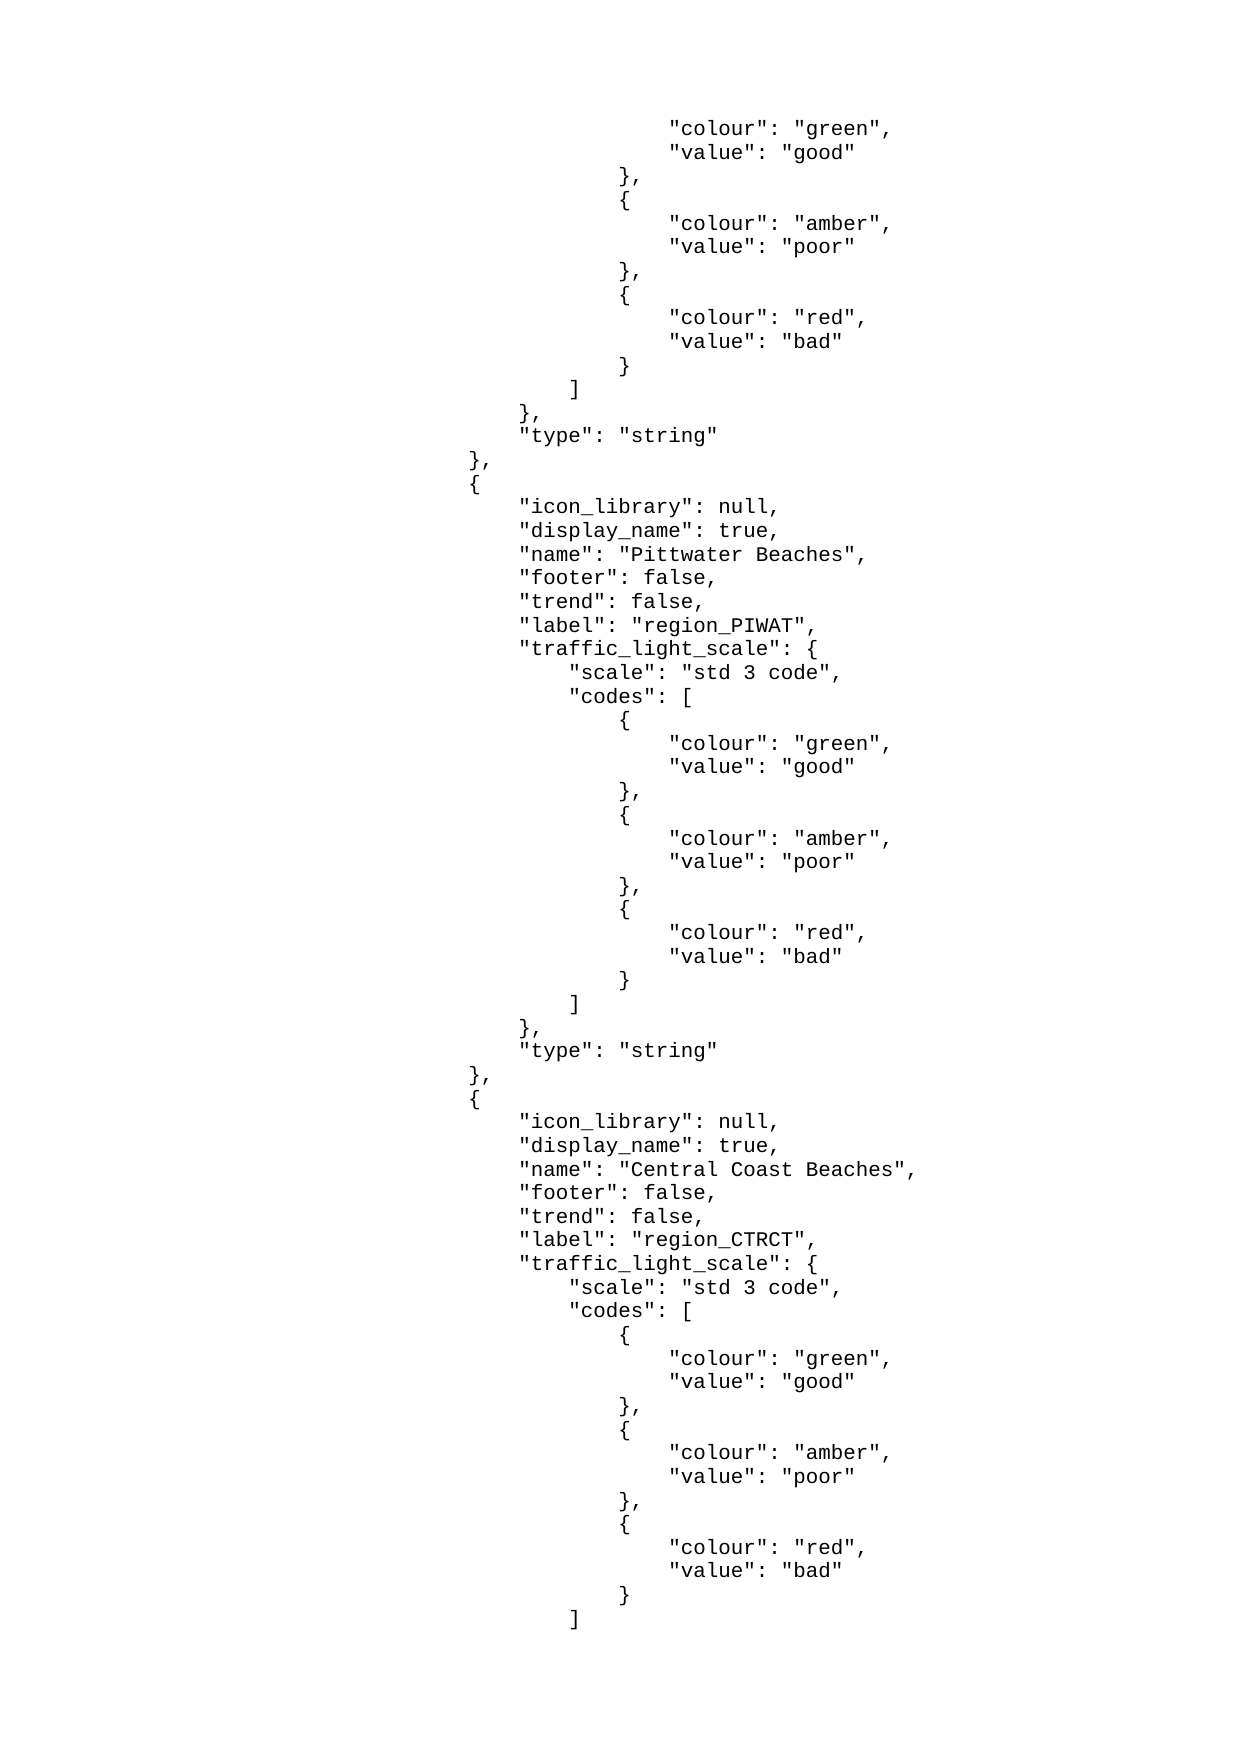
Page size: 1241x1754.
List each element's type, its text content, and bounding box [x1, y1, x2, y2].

text }, [118, 875, 1122, 898]
text }, [118, 260, 1122, 284]
text }, [118, 449, 1122, 473]
text } [118, 1584, 1122, 1608]
text }, [118, 1489, 1122, 1513]
text { [118, 189, 1122, 213]
text } [118, 354, 1122, 378]
text "type": "string" [118, 426, 1122, 449]
text "colour": "green", [118, 118, 1122, 142]
text "codes": [ [118, 1300, 1122, 1324]
text "scale": "std 3 code", [118, 662, 1122, 686]
text "codes": [ [118, 686, 1122, 709]
text }, [118, 165, 1122, 189]
text { [118, 473, 1122, 496]
text { [118, 804, 1122, 827]
text "colour": "red", [118, 922, 1122, 946]
text "traffic_light_scale": { [118, 638, 1122, 662]
text "footer": false, [118, 1182, 1122, 1206]
text "value": "bad" [118, 946, 1122, 969]
text "value": "bad" [118, 1561, 1122, 1584]
text "value": "good" [118, 1371, 1122, 1395]
text "value": "poor" [118, 1466, 1122, 1489]
text { [118, 709, 1122, 733]
text "colour": "amber", [118, 213, 1122, 236]
text "label": "region_PIWAT", [118, 615, 1122, 638]
text ] [118, 378, 1122, 402]
text { [118, 1324, 1122, 1348]
text } [118, 969, 1122, 993]
text "value": "poor" [118, 236, 1122, 260]
text "colour": "red", [118, 307, 1122, 331]
text "trend": false, [118, 1206, 1122, 1229]
text "display_name": true, [118, 520, 1122, 544]
text { [118, 284, 1122, 307]
text "name": "Pittwater Beaches", [118, 544, 1122, 567]
text }, [118, 780, 1122, 804]
text { [118, 1419, 1122, 1442]
text "value": "good" [118, 757, 1122, 780]
text { [118, 898, 1122, 922]
text "display_name": true, [118, 1135, 1122, 1158]
text "colour": "green", [118, 733, 1122, 757]
text "colour": "green", [118, 1348, 1122, 1371]
text "scale": "std 3 code", [118, 1277, 1122, 1300]
text "colour": "red", [118, 1537, 1122, 1561]
text ] [118, 993, 1122, 1017]
text "name": "Central Coast Beaches", [118, 1158, 1122, 1182]
text "colour": "amber", [118, 1442, 1122, 1466]
text ] [118, 1608, 1122, 1631]
text { [118, 1513, 1122, 1537]
text "footer": false, [118, 567, 1122, 591]
text }, [118, 1017, 1122, 1040]
text "icon_library": null, [118, 1111, 1122, 1135]
text "trend": false, [118, 591, 1122, 615]
text }, [118, 1395, 1122, 1419]
text "colour": "amber", [118, 827, 1122, 851]
text "label": "region_CTRCT", [118, 1229, 1122, 1253]
text "value": "poor" [118, 851, 1122, 875]
text "type": "string" [118, 1040, 1122, 1064]
text }, [118, 1064, 1122, 1088]
text { [118, 1088, 1122, 1111]
text "traffic_light_scale": { [118, 1253, 1122, 1277]
text "icon_library": null, [118, 496, 1122, 520]
text "value": "good" [118, 142, 1122, 165]
text "value": "bad" [118, 331, 1122, 354]
text }, [118, 402, 1122, 426]
